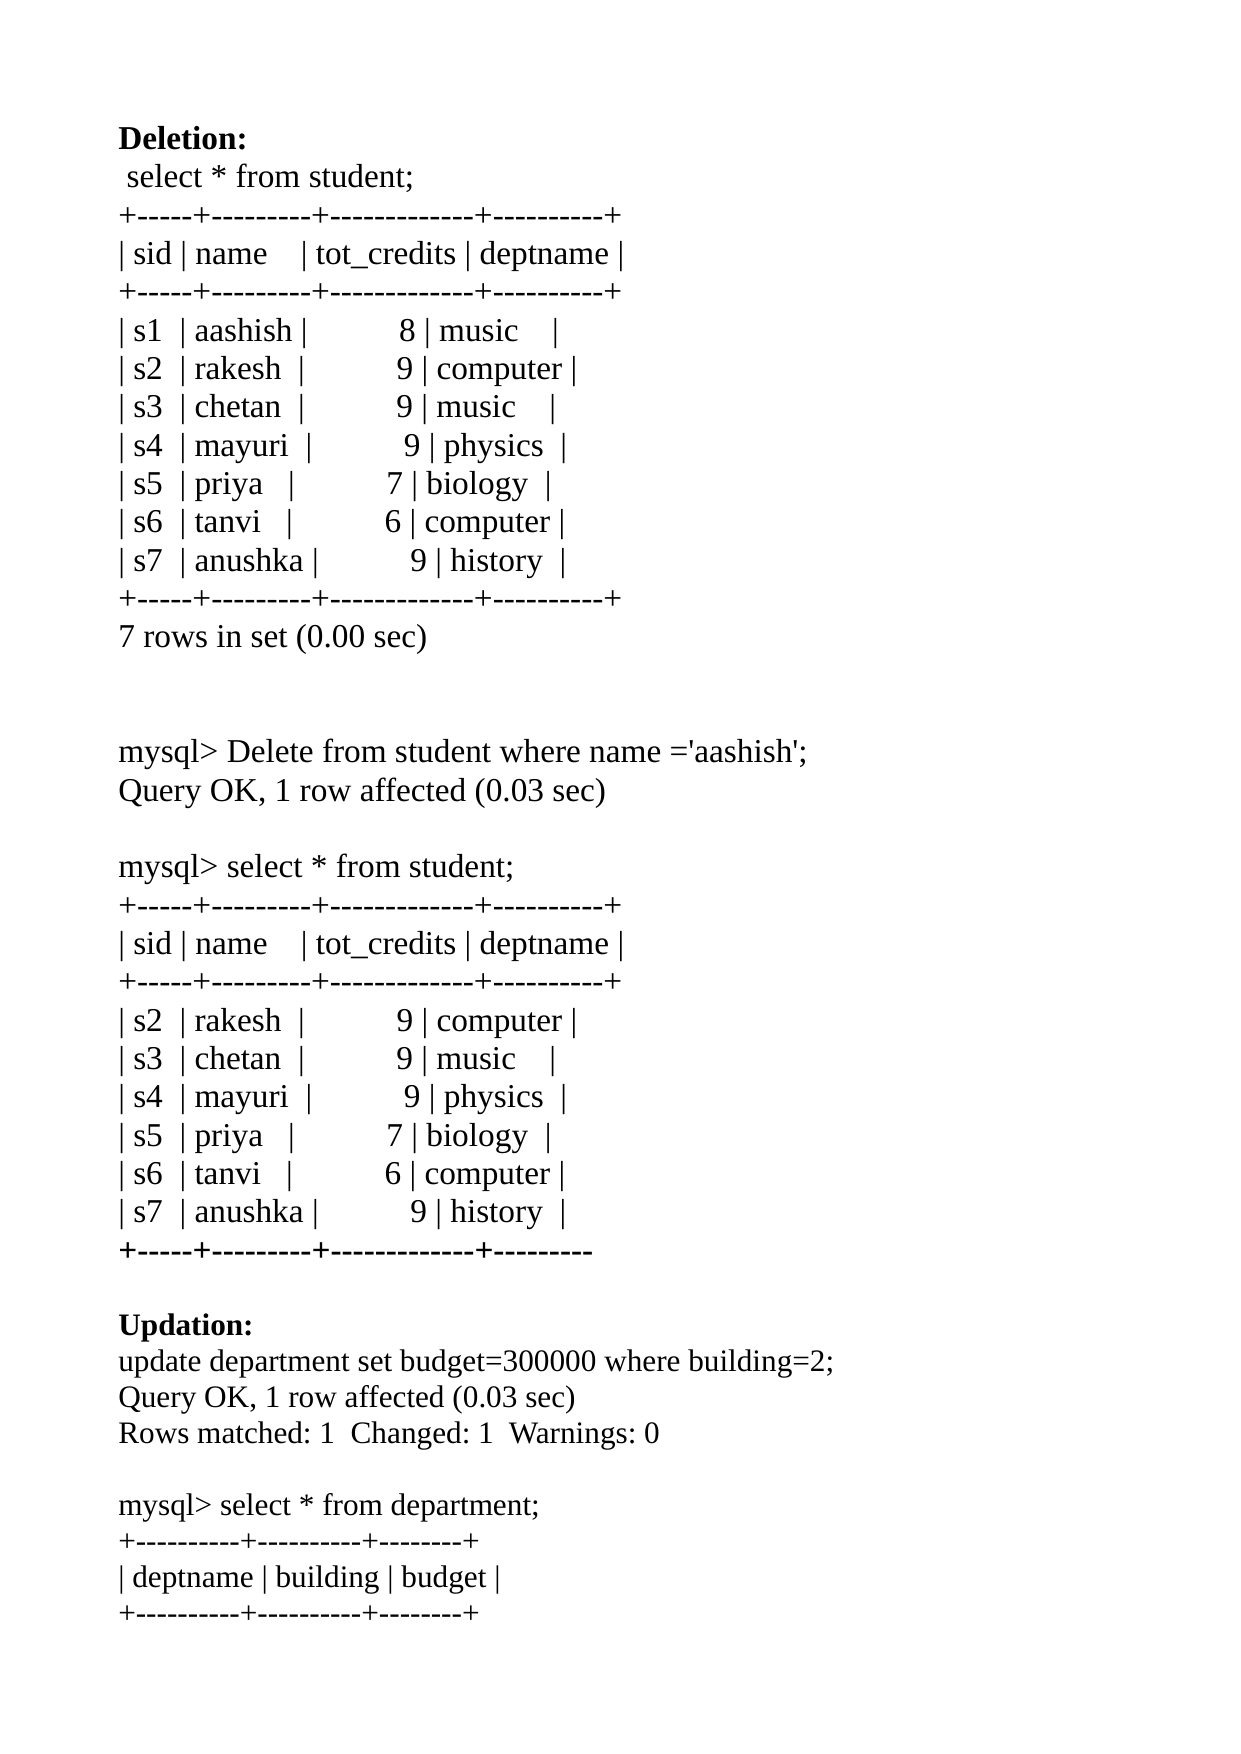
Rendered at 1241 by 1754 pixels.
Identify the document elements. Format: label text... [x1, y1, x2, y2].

text | deptname | building | budget | [118, 1558, 1122, 1594]
text +----------+----------+--------+ [118, 1594, 1122, 1630]
text | s6 | tanvi | 6 | computer | [118, 501, 1122, 540]
text +-----+---------+-------------+----------+ [118, 271, 1122, 310]
text +-----+---------+-------------+----------+ [118, 578, 1122, 616]
text +-----+---------+-------------+--------- [118, 1230, 1122, 1268]
text mysql> select * from department; [118, 1486, 1122, 1522]
text Deletion: [118, 118, 1122, 156]
text | s5 | priya | 7 | biology | [118, 463, 1122, 501]
text 7 rows in set (0.00 sec) [118, 616, 1122, 655]
text | s3 | chetan | 9 | music | [118, 1038, 1122, 1076]
text Query OK, 1 row affected (0.03 sec) [118, 770, 1122, 808]
text | s7 | anushka | 9 | history | [118, 1191, 1122, 1230]
text Query OK, 1 row affected (0.03 sec) [118, 1378, 1122, 1414]
text | s2 | rakesh | 9 | computer | [118, 348, 1122, 386]
text Rows matched: 1 Changed: 1 Warnings: 0 [118, 1414, 1122, 1450]
text mysql> select * from student; [118, 846, 1122, 885]
text | sid | name | tot_credits | deptname | [118, 923, 1122, 961]
text | s2 | rakesh | 9 | computer | [118, 1000, 1122, 1038]
text | sid | name | tot_credits | deptname | [118, 233, 1122, 271]
text +-----+---------+-------------+----------+ [118, 961, 1122, 1000]
text | s4 | mayuri | 9 | physics | [118, 425, 1122, 463]
text +----------+----------+--------+ [118, 1522, 1122, 1558]
text | s7 | anushka | 9 | history | [118, 540, 1122, 578]
text select * from student; [118, 156, 1122, 195]
text +-----+---------+-------------+----------+ [118, 885, 1122, 923]
text | s3 | chetan | 9 | music | [118, 386, 1122, 425]
text mysql> Delete from student where name ='aashish'; [118, 731, 1122, 770]
text +-----+---------+-------------+----------+ [118, 195, 1122, 233]
text update department set budget=300000 where building=2; [118, 1342, 1122, 1378]
text | s6 | tanvi | 6 | computer | [118, 1153, 1122, 1191]
text | s1 | aashish | 8 | music | [118, 310, 1122, 348]
text Updation: [118, 1306, 1122, 1342]
text | s4 | mayuri | 9 | physics | [118, 1076, 1122, 1115]
text | s5 | priya | 7 | biology | [118, 1115, 1122, 1153]
